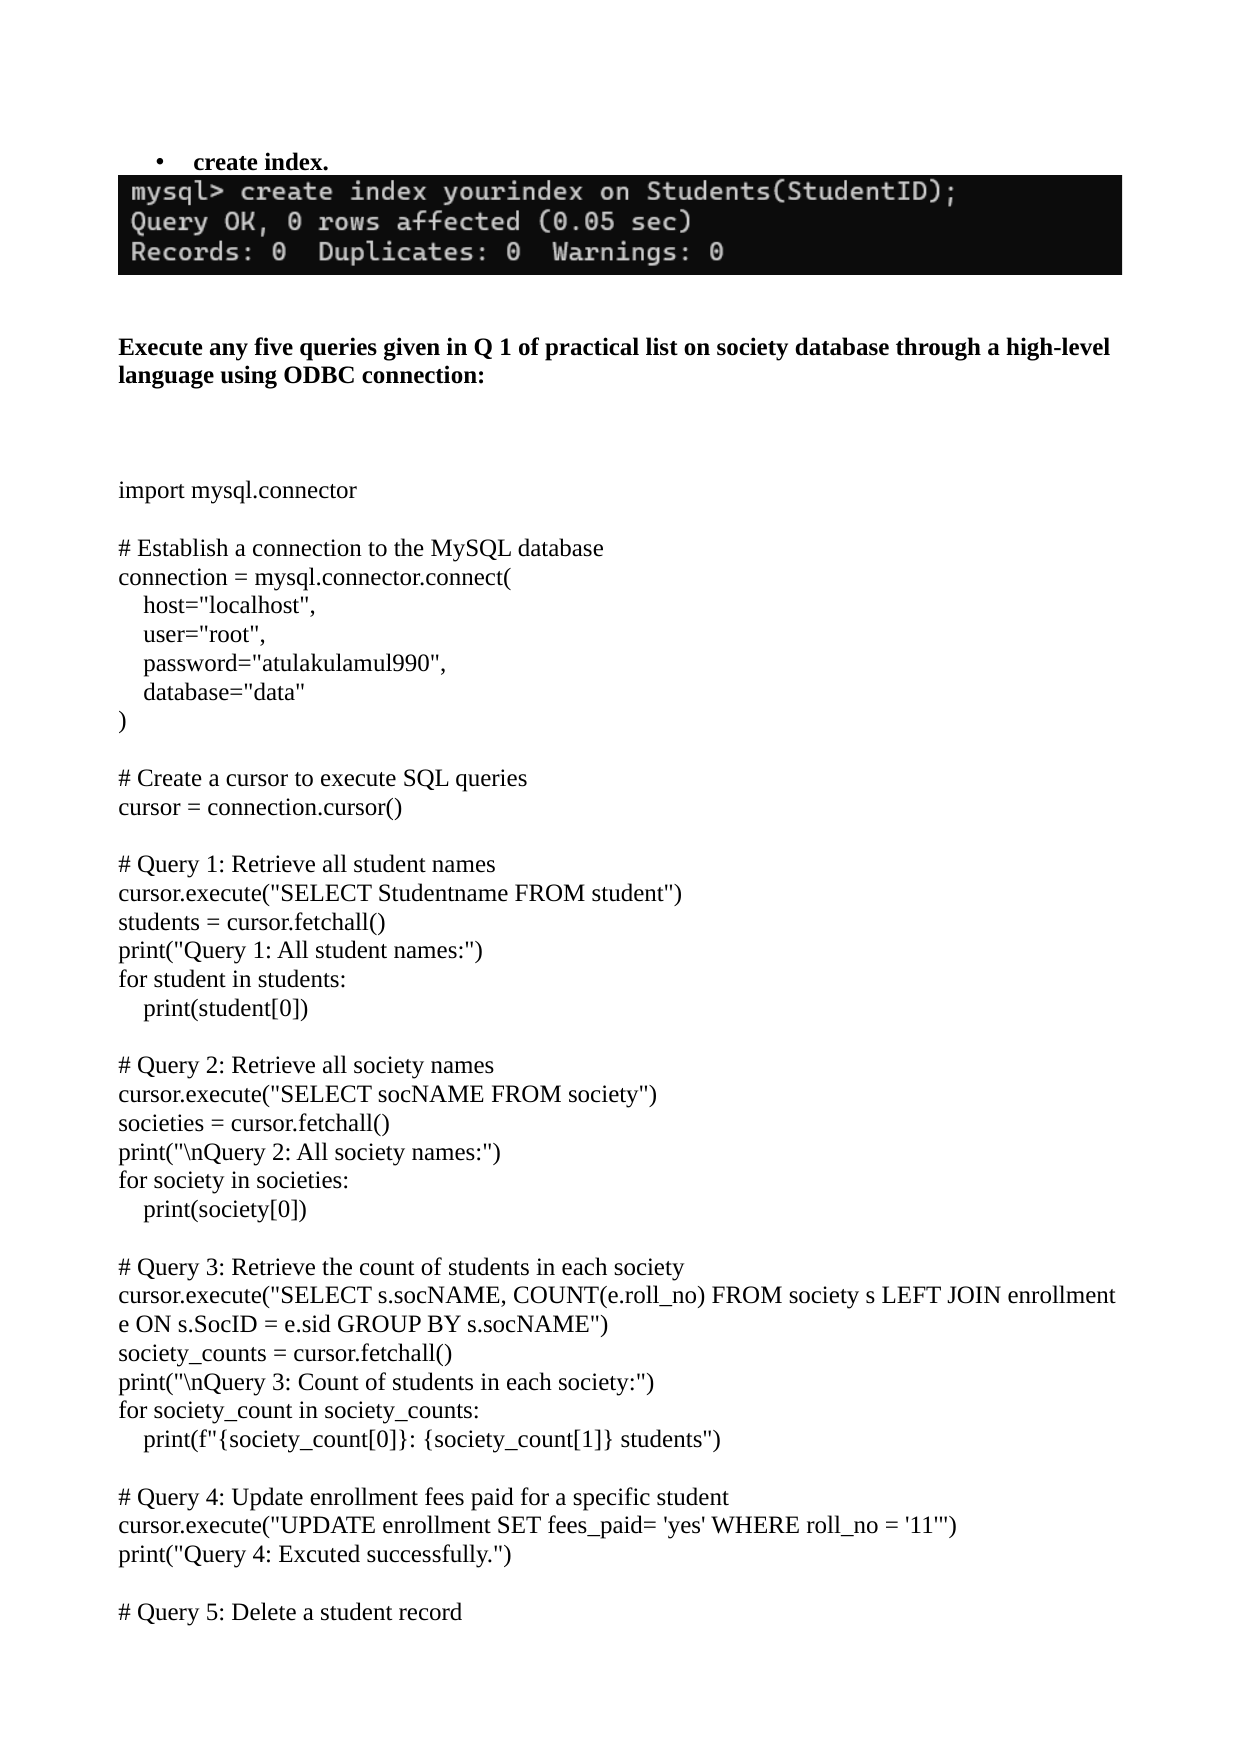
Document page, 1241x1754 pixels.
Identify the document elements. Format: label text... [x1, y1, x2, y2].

text cursor.execute("SELECT s.socNAME, COUNT(e.roll_no) FROM society s LEFT JOIN enrollment e ON s.SocID = e.sid GROUP BY s.socNAME") [118, 1281, 1122, 1338]
text password="atulakulamul990", [118, 648, 1122, 677]
text # Query 1: Retrieve all student names [118, 849, 1122, 878]
text cursor.execute("UPDATE enrollment SET fees_paid= 'yes' WHERE roll_no = '11'") [118, 1511, 1122, 1539]
text # Create a cursor to execute SQL queries [118, 763, 1122, 792]
text print(student[0]) [118, 993, 1122, 1022]
text # Query 5: Delete a student record [118, 1597, 1122, 1626]
text print("\nQuery 3: Count of students in each society:") [118, 1367, 1122, 1396]
text Execute any five queries given in Q 1 of practical list on society database through a high-level language using ODBC connection: [118, 332, 1122, 389]
text # Establish a connection to the MySQL database [118, 533, 1122, 562]
text print(f"{society_count[0]}: {society_count[1]} students") [118, 1424, 1122, 1453]
text society_counts = cursor.fetchall() [118, 1338, 1122, 1367]
text students = cursor.fetchall() [118, 907, 1122, 936]
text print("Query 4: Excuted successfully.") [118, 1539, 1122, 1568]
text user="root", [118, 619, 1122, 648]
text cursor.execute("SELECT Studentname FROM student") [118, 878, 1122, 907]
text import mysql.connector [118, 476, 1122, 504]
text societies = cursor.fetchall() [118, 1108, 1122, 1137]
text # Query 3: Retrieve the count of students in each society [118, 1252, 1122, 1281]
text cursor.execute("SELECT socNAME FROM society") [118, 1079, 1122, 1108]
text for society_count in society_counts: [118, 1396, 1122, 1424]
text print(society[0]) [118, 1194, 1122, 1223]
text # Query 4: Update enrollment fees paid for a specific student [118, 1482, 1122, 1511]
text print("Query 1: All student names:") [118, 936, 1122, 964]
text database="data" [118, 677, 1122, 706]
text for student in students: [118, 964, 1122, 993]
text print("\nQuery 2: All society names:") [118, 1137, 1122, 1166]
text # Query 2: Retrieve all society names [118, 1051, 1122, 1079]
list create index. [156, 147, 1122, 175]
text connection = mysql.connector.connect( [118, 562, 1122, 591]
text cursor = connection.cursor() [118, 792, 1122, 821]
text for society in societies: [118, 1166, 1122, 1194]
text host="localhost", [118, 591, 1122, 619]
picture [118, 175, 1123, 275]
text ) [118, 706, 1122, 734]
